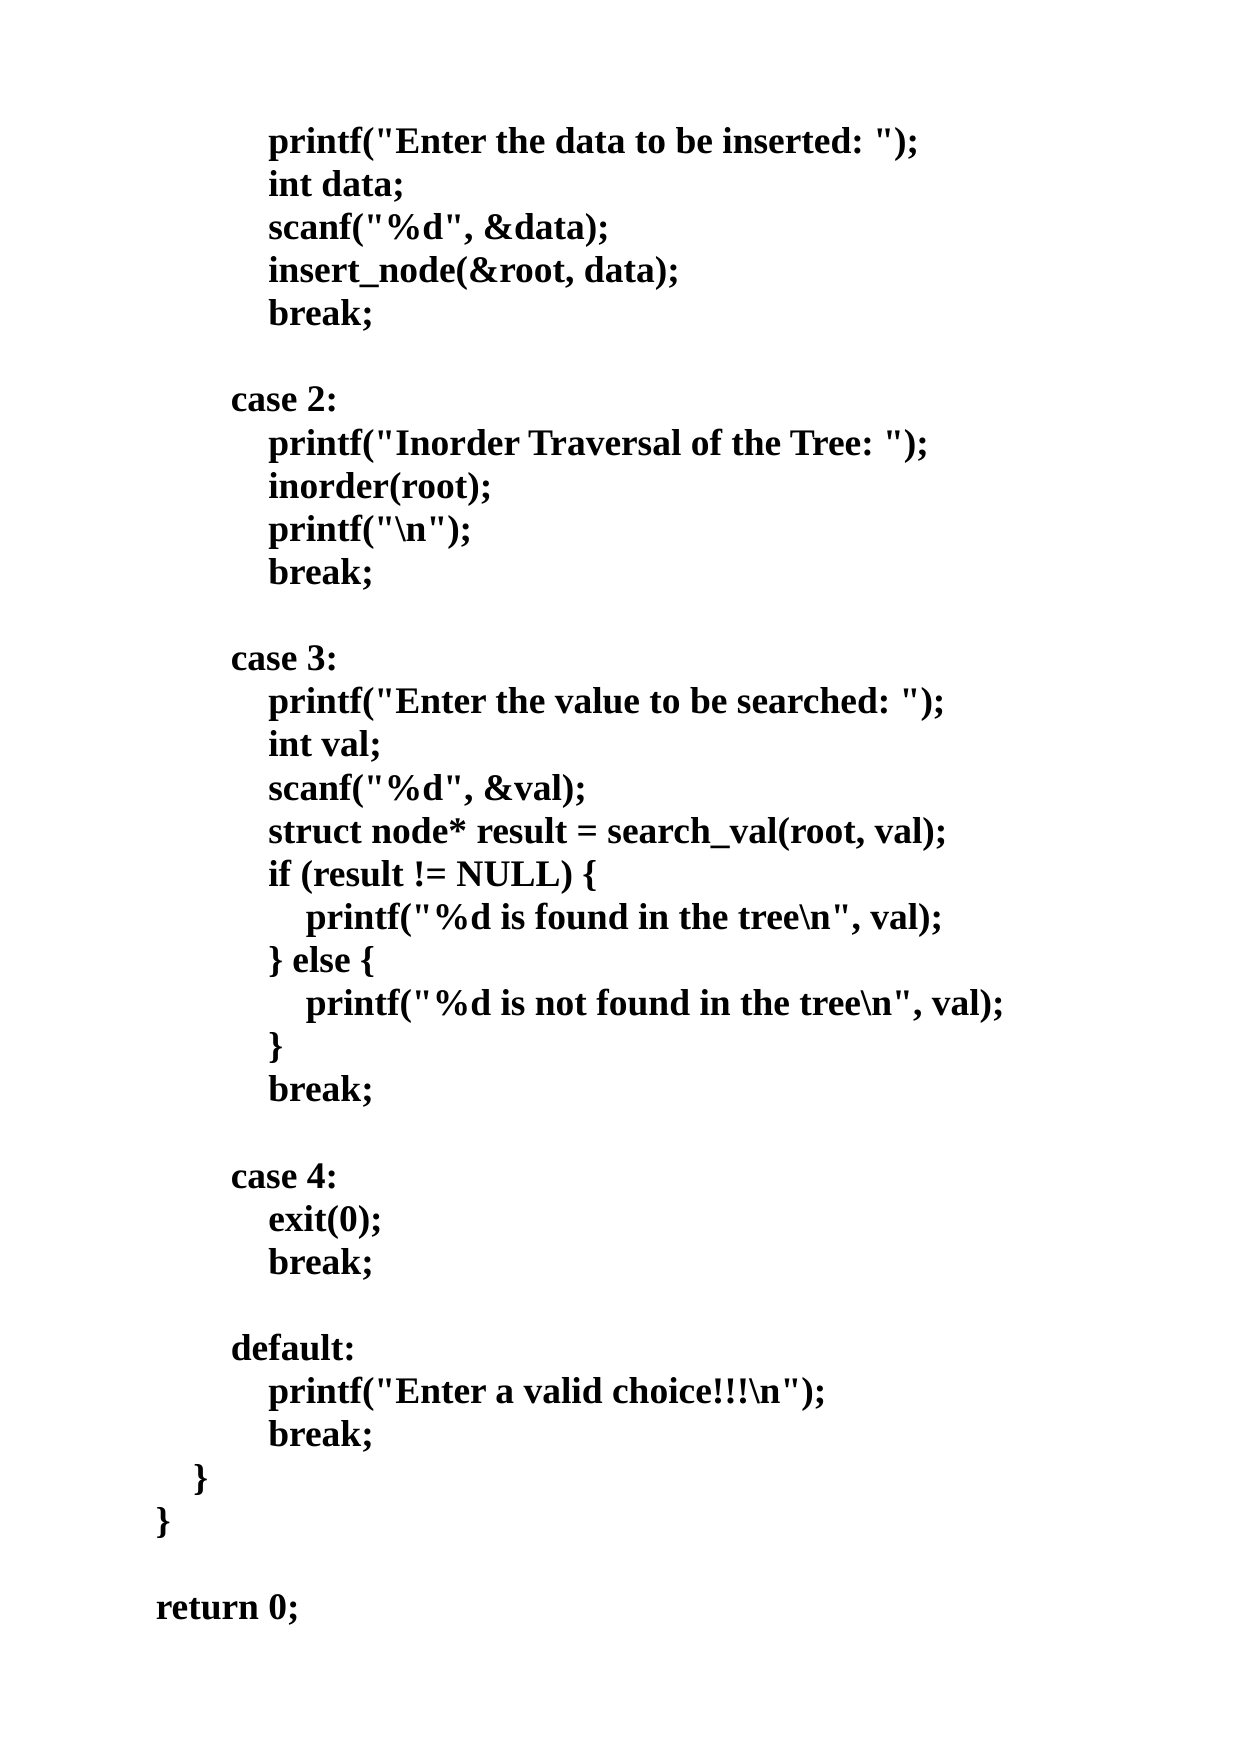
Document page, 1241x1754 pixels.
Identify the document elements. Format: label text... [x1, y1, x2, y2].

text break; [118, 291, 1122, 334]
text scanf("%d", &data); [118, 204, 1122, 247]
text return 0; [118, 1584, 1122, 1627]
text printf("Enter the data to be inserted: "); [118, 118, 1122, 161]
text int val; [118, 722, 1122, 765]
text break; [118, 1412, 1122, 1455]
text } else { [118, 937, 1122, 981]
text printf("Inorder Traversal of the Tree: "); [118, 420, 1122, 463]
text } [118, 1455, 1122, 1498]
text printf("Enter the value to be searched: "); [118, 679, 1122, 722]
text printf("%d is found in the tree\n", val); [118, 894, 1122, 937]
text if (result != NULL) { [118, 851, 1122, 894]
text case 4: [118, 1153, 1122, 1196]
text default: [118, 1326, 1122, 1369]
text printf("Enter a valid choice!!!\n"); [118, 1369, 1122, 1412]
text int data; [118, 161, 1122, 204]
text break; [118, 549, 1122, 592]
text printf("%d is not found in the tree\n", val); [118, 981, 1122, 1024]
text struct node* result = search_val(root, val); [118, 808, 1122, 851]
text } [118, 1498, 1122, 1541]
text } [118, 1024, 1122, 1067]
text case 3: [118, 636, 1122, 679]
text inorder(root); [118, 463, 1122, 506]
text printf("\n"); [118, 506, 1122, 549]
text break; [118, 1239, 1122, 1282]
text case 2: [118, 377, 1122, 420]
text exit(0); [118, 1196, 1122, 1239]
text insert_node(&root, data); [118, 247, 1122, 291]
text break; [118, 1067, 1122, 1110]
text scanf("%d", &val); [118, 765, 1122, 808]
